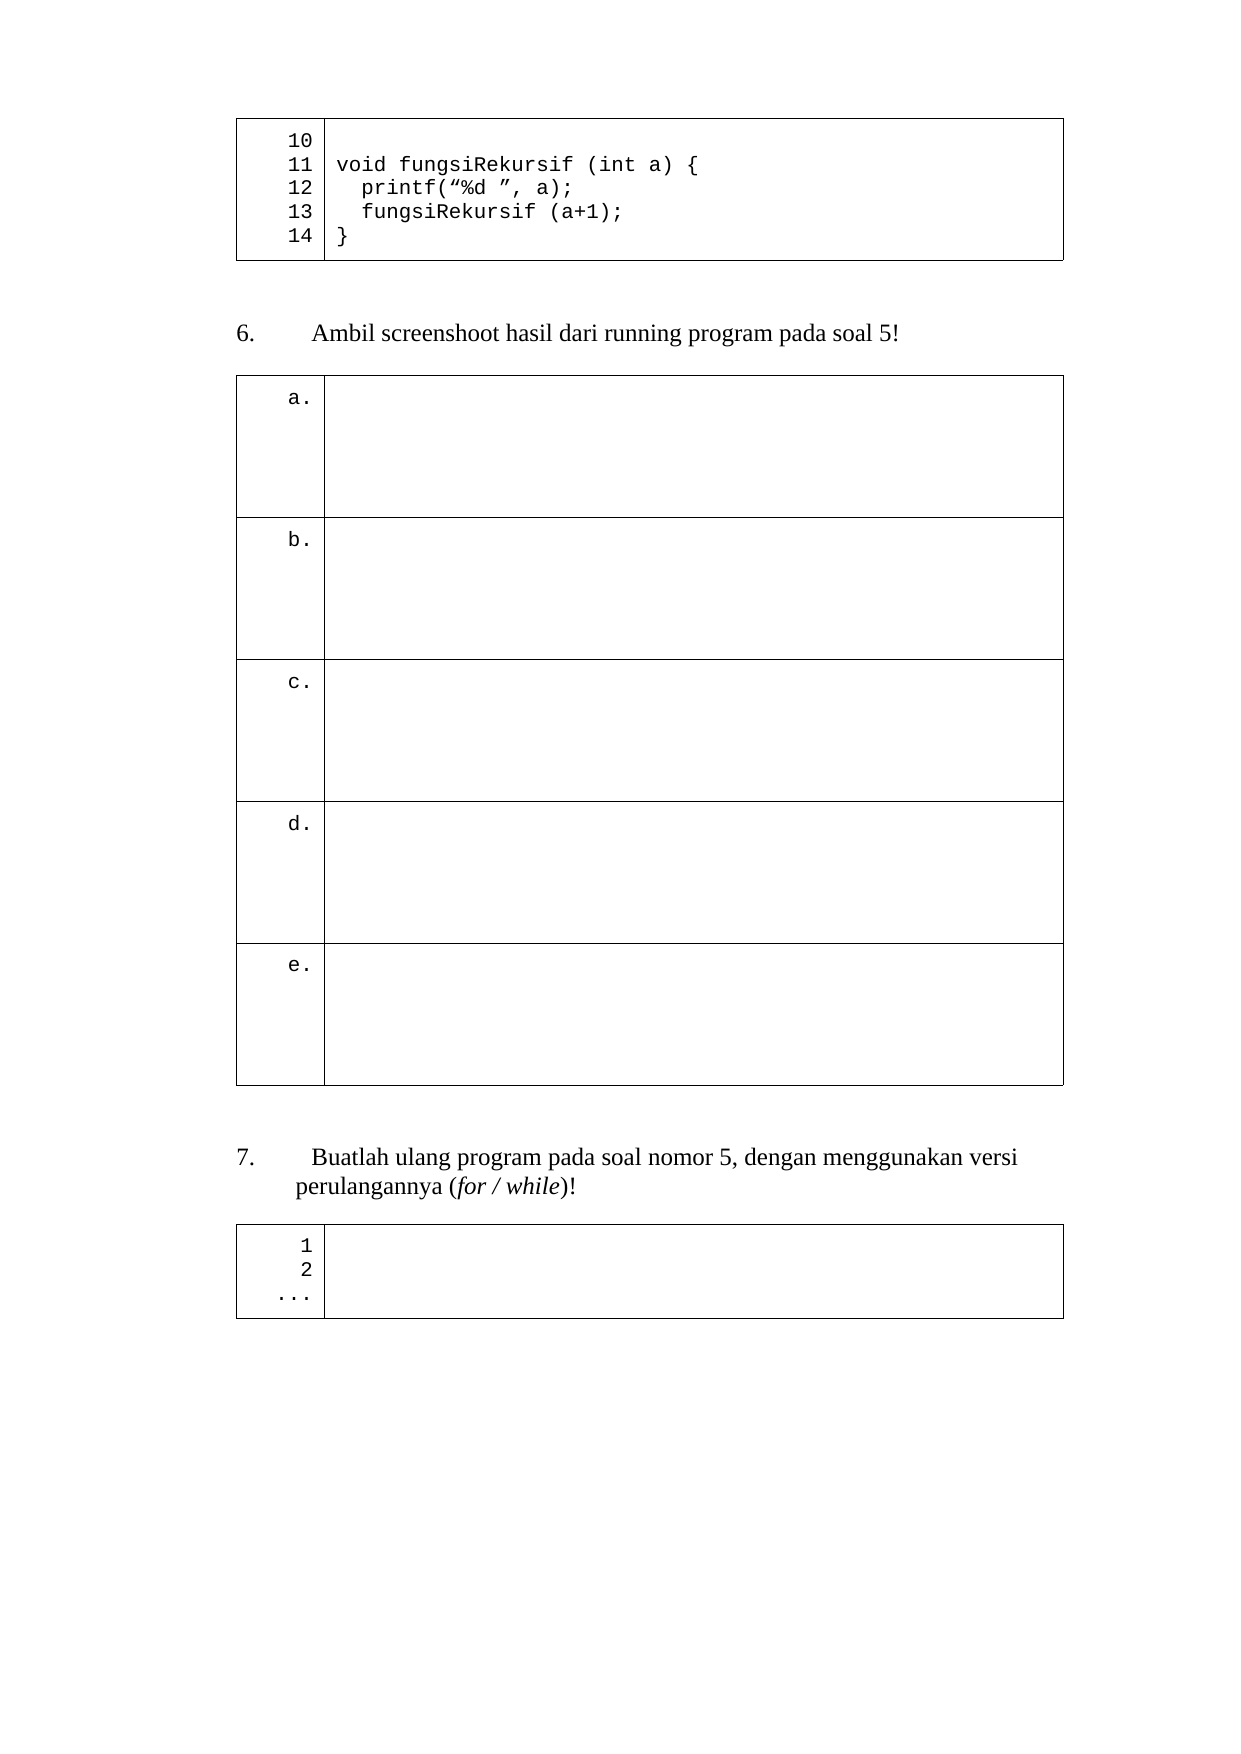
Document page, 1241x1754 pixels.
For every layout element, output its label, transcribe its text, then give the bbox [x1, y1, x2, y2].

table_header 1 2 ... [237, 1225, 324, 1318]
list Ambil screenshoot hasil dari running program pada soal 5! [236, 318, 1063, 346]
table_header void fungsiRekursif (int a) { printf(“%d ”, a); fungsiRekursif (a+1); } [325, 119, 1063, 260]
list Buatlah ulang program pada soal nomor 5, dengan menggunakan versi perulangannya (for / while)! [236, 1142, 1063, 1199]
table_cell [325, 944, 1063, 1084]
table_cell [325, 802, 1063, 943]
table_cell c. [237, 660, 324, 801]
table_cell [325, 518, 1063, 659]
table_cell d. [237, 802, 324, 943]
table_cell [325, 660, 1063, 801]
table_cell e. [237, 944, 324, 1084]
table_header a. [237, 376, 324, 517]
table_header [325, 376, 1063, 517]
table_header [325, 1225, 1063, 1318]
table_header 10 11 12 13 14 [237, 119, 324, 260]
table_cell b. [237, 518, 324, 659]
